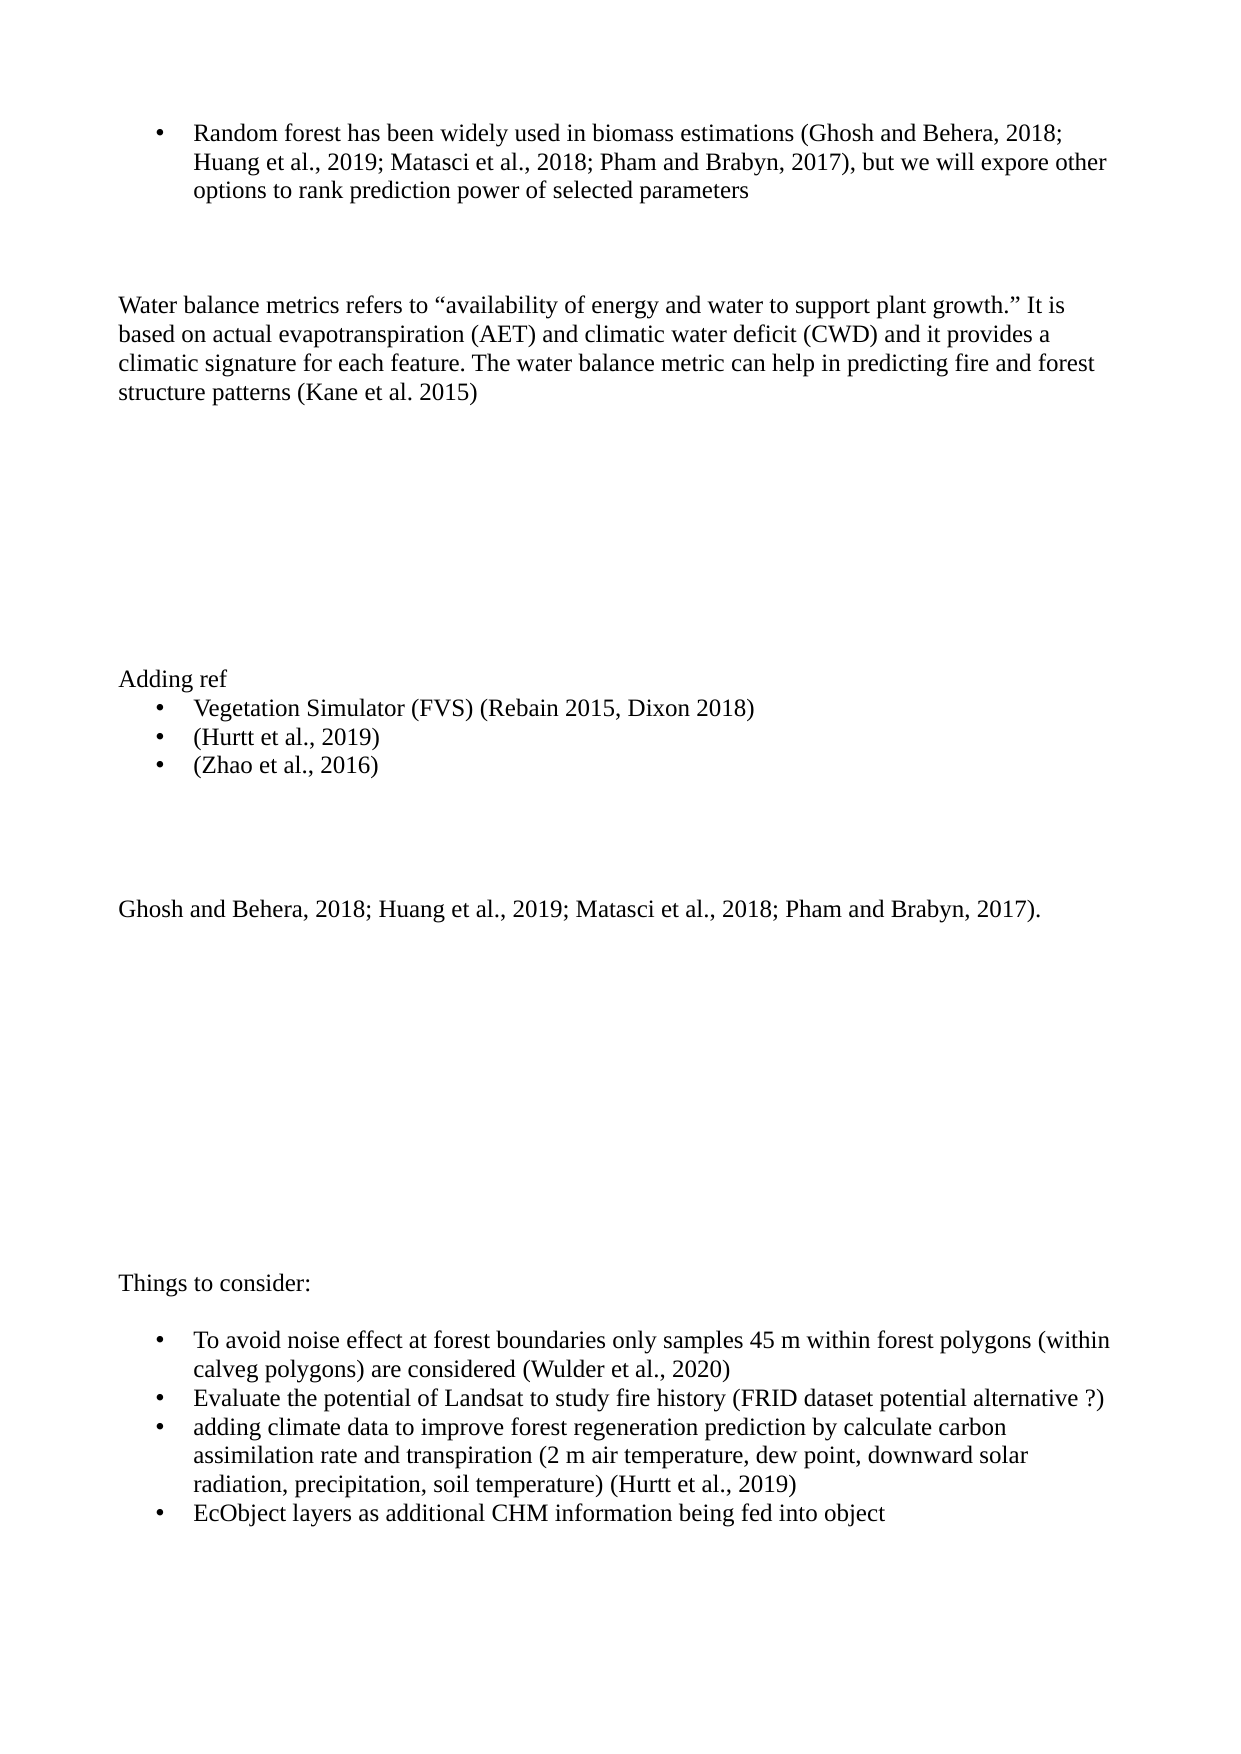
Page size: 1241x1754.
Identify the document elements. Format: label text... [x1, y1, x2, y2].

list Vegetation Simulator (FVS) (Rebain 2015, Dixon 2018) [156, 693, 1122, 722]
text Things to consider: [118, 1268, 1122, 1297]
list To avoid noise effect at forest boundaries only samples 45 m within forest polygons (within calveg polygons) are considered (Wulder et al., 2020) [156, 1326, 1122, 1383]
list Random forest has been widely used in biomass estimations (Ghosh and Behera, 2018; Huang et al., 2019; Matasci et al., 2018; Pham and Brabyn, 2017), but we will expore other options to rank prediction power of selected parameters [156, 118, 1122, 204]
text Adding ref [118, 664, 1122, 693]
list (Hurtt et al., 2019) [156, 722, 1122, 751]
text Water balance metrics refers to “availability of energy and water to support plant growth.” It is based on actual evapotranspiration (AET) and climatic water deficit (CWD) and it provides a climatic signature for each feature. The water balance metric can help in predicting fire and forest structure patterns (Kane et al. 2015) [118, 291, 1122, 406]
list Evaluate the potential of Landsat to study fire history (FRID dataset potential alternative ?) [156, 1383, 1122, 1412]
list adding climate data to improve forest regeneration prediction by calculate carbon assimilation rate and transpiration (2 m air temperature, dew point, downward solar radiation, precipitation, soil temperature) (Hurtt et al., 2019) [156, 1412, 1122, 1498]
list (Zhao et al., 2016) [156, 751, 1122, 779]
text Ghosh and Behera, 2018; Huang et al., 2019; Matasci et al., 2018; Pham and Brabyn, 2017). [118, 894, 1122, 923]
list EcObject layers as additional CHM information being fed into object [156, 1498, 1122, 1527]
